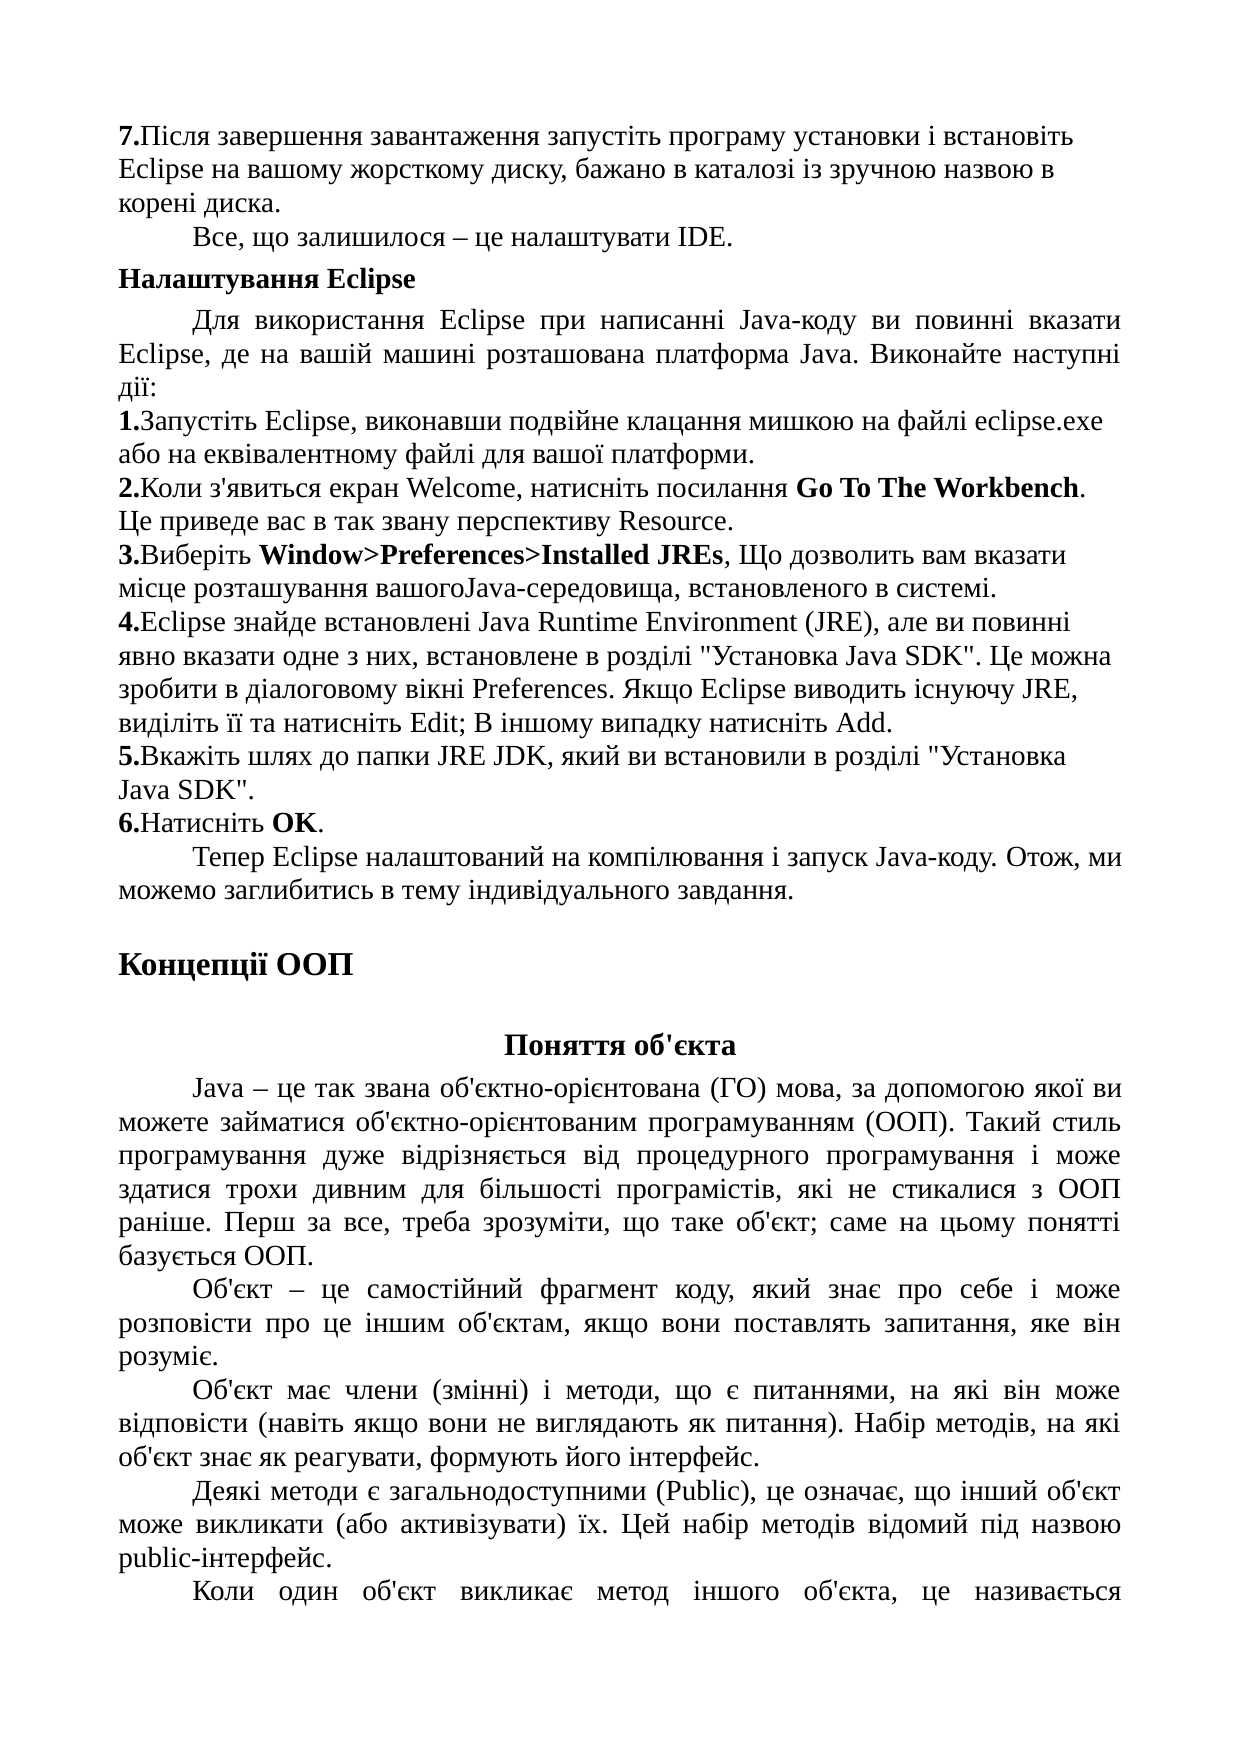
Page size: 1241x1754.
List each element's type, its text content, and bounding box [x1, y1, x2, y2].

text Деякі методи є загальнодоступними (Public), це означає, що інший об'єкт може викликати (або активізувати) їх. Цей набір методів відомий під назвою public-інтерфейс. [118, 1473, 1122, 1573]
list Коли з'явиться екран Welcome, натисніть посилання Go To The Workbench. Це приведе вас в так звану перспективу Resource. [118, 470, 1122, 537]
text Для використання Eclipse при написанні Java-коду ви повинні вказати Eclipse, де на вашій машині розташована платформа Java. Виконайте наступні дії: [118, 302, 1122, 403]
text Коли один об'єкт викликає метод іншого об'єкта, це називається [118, 1573, 1122, 1607]
list Виберіть Window>Preferences>Installed JREs, Що дозволить вам вказати місце розташування вашогоJava-середовища, встановленого в системі. [118, 537, 1122, 604]
text Об'єкт – це самостійний фрагмент коду, який знає про себе і може розповісти про це іншим об'єктам, якщо вони поставлять запитання, яке він розуміє. [118, 1271, 1122, 1372]
text Тепер Eclipse налаштований на компілювання і запуск Java-коду. Отож, ми можемо заглибитись в тему індивідуального завдання. [118, 839, 1122, 906]
list Вкажіть шлях до папки JRE JDK, який ви встановили в розділі "Установка Java SDK". [118, 738, 1122, 805]
list Запустіть Eclipse, виконавши подвійне клацання мишкою на файлі eclipse.exe або на еквівалентному файлі для вашої платформи. [118, 403, 1122, 470]
text Концепції ООП [118, 944, 1122, 983]
subtitle Налаштування Eclipse [118, 252, 1122, 294]
list Після завершення завантаження запустіть програму установки і встановіть Eclipse на вашому жорсткому диску, бажано в каталозі із зручною назвою в корені диска. [118, 118, 1122, 219]
list Натисніть OK. [118, 805, 1122, 839]
text Об'єкт має члени (змінні) і методи, що є питаннями, на які він може відповісти (навіть якщо вони не виглядають як питання). Набір методів, на які об'єкт знає як реагувати, формують його інтерфейс. [118, 1372, 1122, 1473]
text Все, що залишилося – це налаштувати IDE. [118, 219, 1122, 252]
text Поняття об'єкта [118, 1026, 1122, 1062]
list Eclipse знайде встановлені Java Runtime Environment (JRE), але ви повинні явно вказати одне з них, встановлене в розділі "Установка Java SDK". Це можна зробити в діалоговому вікні Preferences. Якщо Eclipse виводить існуючу JRE, виділіть її та натисніть Edit; В іншому випадку натисніть Add. [118, 604, 1122, 738]
text Java – це так звана об'єктно-орієнтована (ГО) мова, за допомогою якої ви можете займатися об'єктно-орієнтованим програмуванням (ООП). Такий стиль програмування дуже відрізняється від процедурного програмування і може здатися трохи дивним для більшості програмістів, які не стикалися з ООП раніше. Перш за все, треба зрозуміти, що таке об'єкт; саме на цьому понятті базується ООП. [118, 1070, 1122, 1271]
